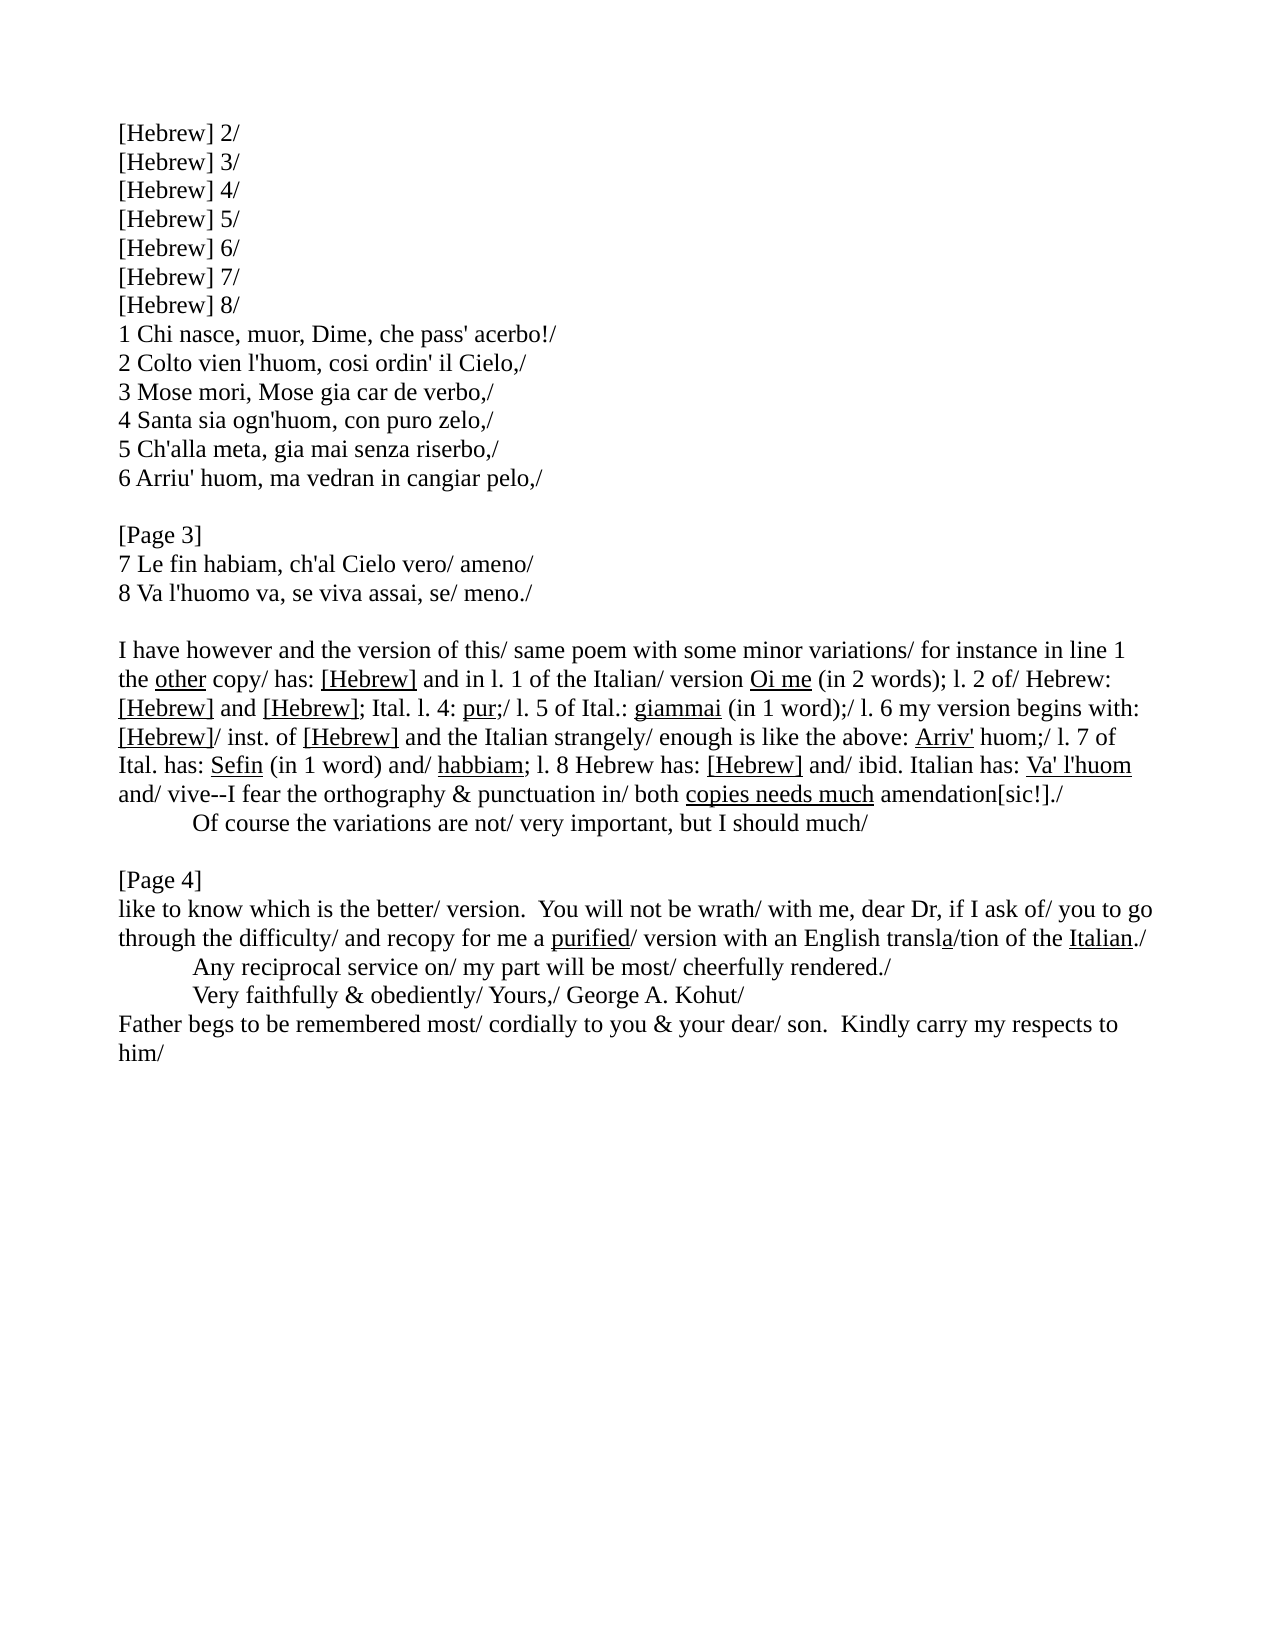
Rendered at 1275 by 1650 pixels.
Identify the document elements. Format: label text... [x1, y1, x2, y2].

text 1 Chi nasce, muor, Dime, che pass' acerbo!/ [118, 319, 1157, 348]
text 7 Le fin habiam, ch'al Cielo vero/ ameno/ [118, 549, 1157, 578]
text [Hebrew] 6/ [118, 233, 1157, 262]
text 3 Mose mori, Mose gia car de verbo,/ [118, 377, 1157, 406]
text [Hebrew] 2/ [118, 118, 1157, 147]
text [Hebrew] 3/ [118, 147, 1157, 176]
text [Page 4] [118, 866, 1157, 894]
text Any reciprocal service on/ my part will be most/ cheerfully rendered./ [118, 952, 1157, 981]
text [Hebrew] 4/ [118, 176, 1157, 204]
text [Hebrew] 8/ [118, 291, 1157, 319]
text 8 Va l'huomo va, se viva assai, se/ meno./ [118, 578, 1157, 607]
text [Hebrew] 7/ [118, 262, 1157, 291]
text Father begs to be remembered most/ cordially to you & your dear/ son. Kindly carry my respects to him/ [118, 1009, 1157, 1067]
text [Hebrew] 5/ [118, 204, 1157, 233]
text Of course the variations are not/ very important, but I should much/ [118, 808, 1157, 837]
text I have however and the version of this/ same poem with some minor variations/ for instance in line 1 the other copy/ has: [Hebrew] and in l. 1 of the Italian/ version Oi me (in 2 words); l. 2 of/ Hebrew: [Hebrew] and [Hebrew]; Ital. l. 4: pur;/ l. 5 of Ital.: giammai (in 1 word);/ l. 6 my version begins with: [Hebrew]/ inst. of [Hebrew] and the Italian strangely/ enough is like the above: Arriv' huom;/ l. 7 of Ital. has: Sefin (in 1 word) and/ habbiam; l. 8 Hebrew has: [Hebrew] and/ ibid. Italian has: Va' l'huom and/ vive--I fear the orthography & punctuation in/ both copies needs much amendation[sic!]./ [118, 636, 1157, 808]
text [Page 3] [118, 521, 1157, 549]
text 2 Colto vien l'huom, cosi ordin' il Cielo,/ [118, 348, 1157, 377]
text 4 Santa sia ogn'huom, con puro zelo,/ [118, 406, 1157, 434]
text 6 Arriu' huom, ma vedran in cangiar pelo,/ [118, 463, 1157, 492]
text Very faithfully & obediently/ Yours,/ George A. Kohut/ [118, 981, 1157, 1009]
text like to know which is the better/ version. You will not be wrath/ with me, dear Dr, if I ask of/ you to go through the difficulty/ and recopy for me a purified/ version with an English transla/tion of the Italian./ [118, 894, 1157, 952]
text 5 Ch'alla meta, gia mai senza riserbo,/ [118, 434, 1157, 463]
